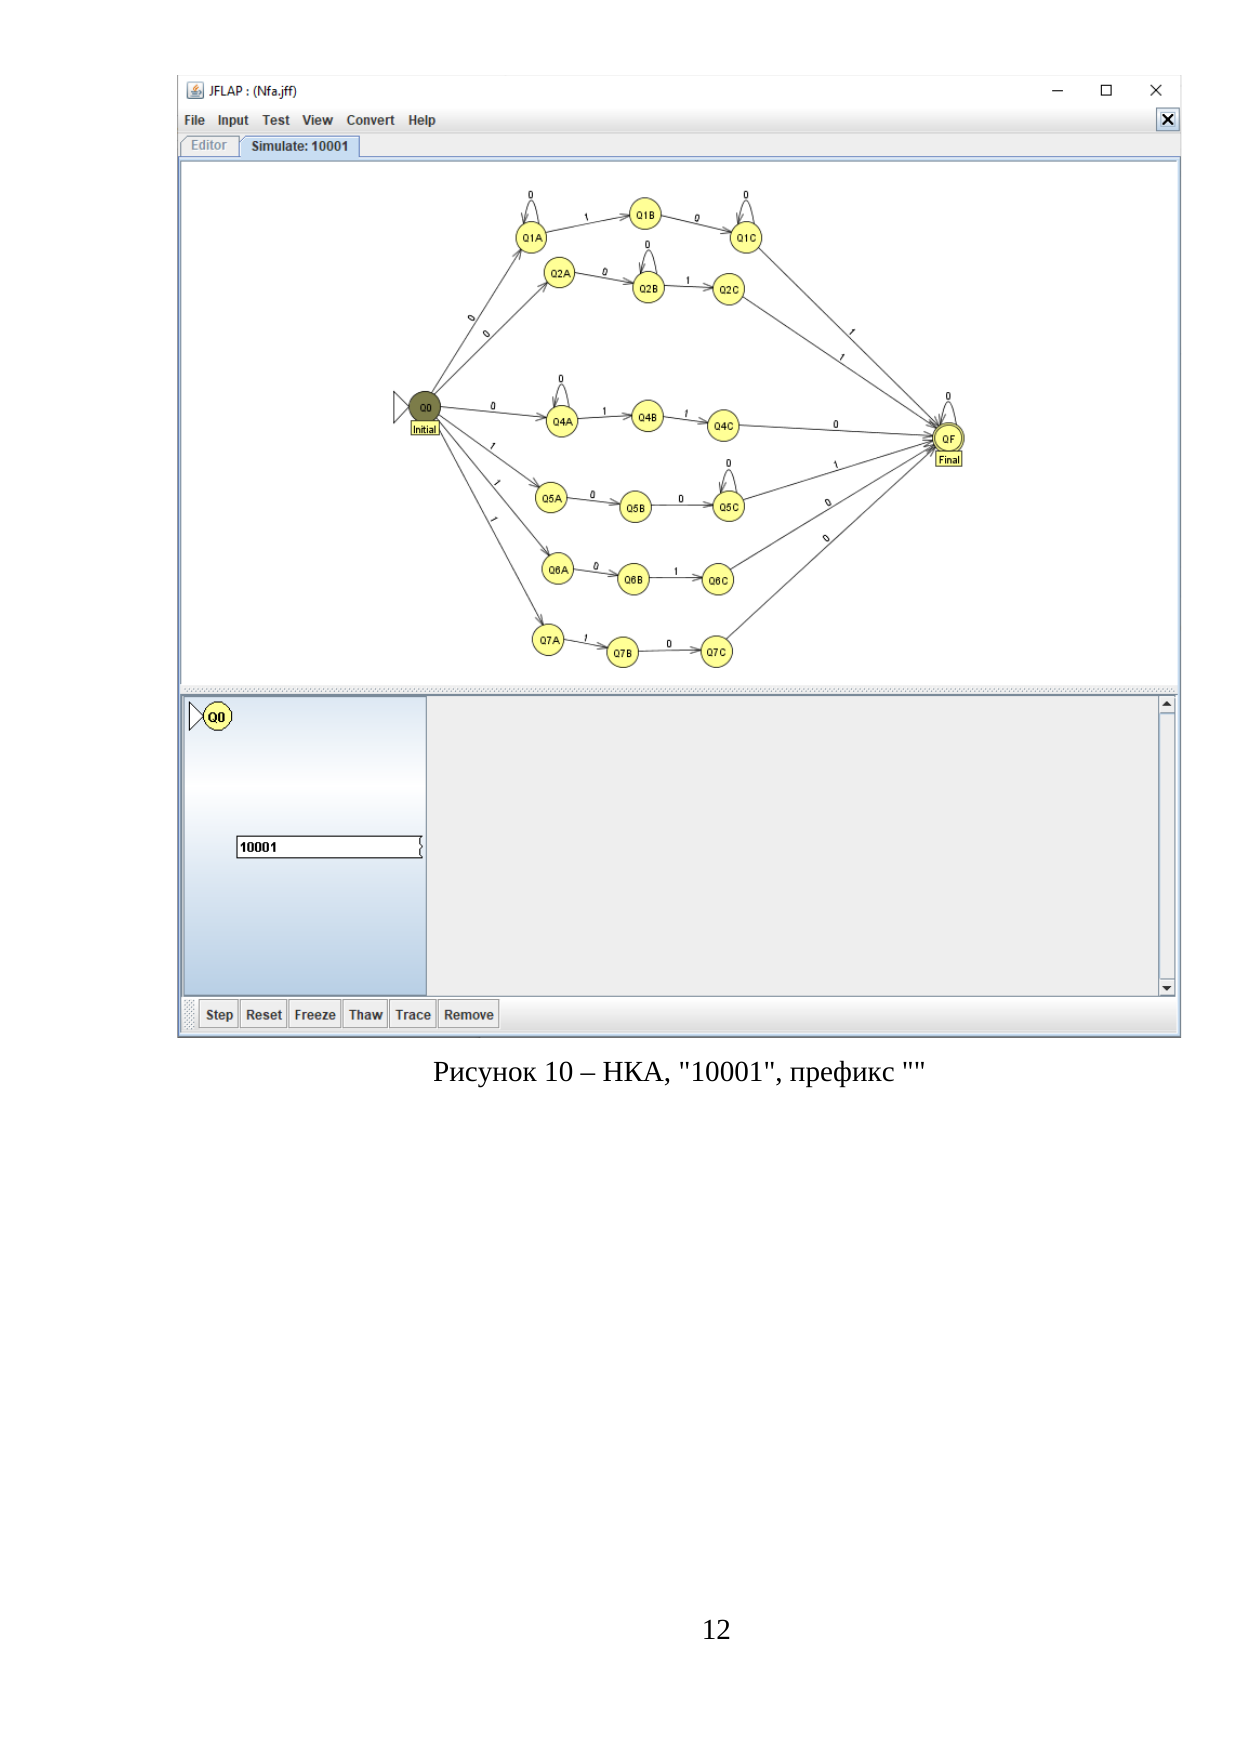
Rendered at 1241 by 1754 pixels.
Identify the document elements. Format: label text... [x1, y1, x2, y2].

picture [177, 75, 1182, 1038]
text Рисунок 10 – НКА, "10001", префикс "" [177, 1038, 1181, 1088]
